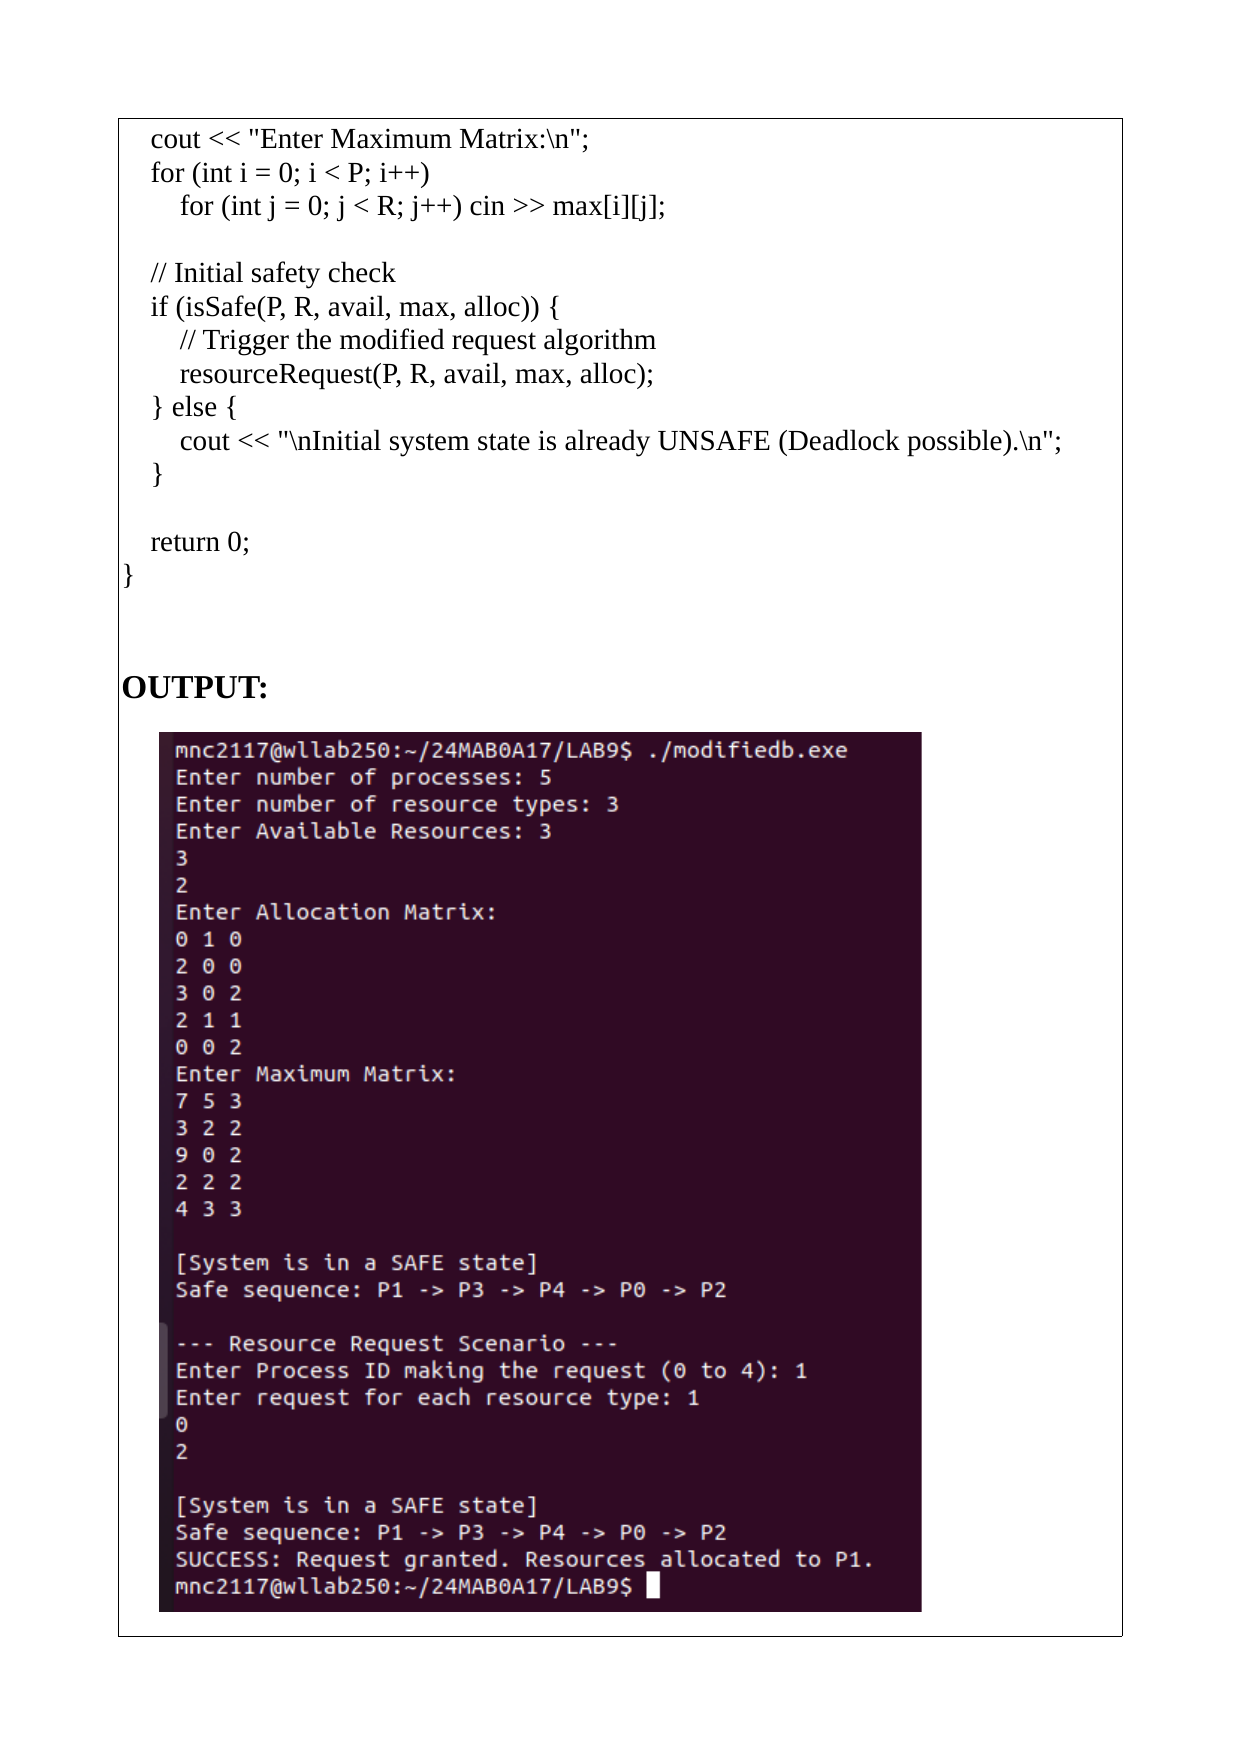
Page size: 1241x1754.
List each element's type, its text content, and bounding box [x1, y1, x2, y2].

text if (isSafe(P, R, avail, max, alloc)) { [121, 289, 1119, 322]
text // Trigger the modified request algorithm [121, 322, 1119, 356]
text cout << "Enter Maximum Matrix:\n"; [121, 121, 1119, 155]
text } else { [121, 389, 1119, 423]
text // Initial safety check [121, 255, 1119, 289]
text resourceRequest(P, R, avail, max, alloc); [121, 356, 1119, 389]
text return 0; [121, 524, 1119, 557]
text OUTPUT: [121, 667, 1119, 706]
text for (int i = 0; i < P; i++) [121, 155, 1119, 188]
text } [121, 457, 1119, 490]
text } [121, 557, 1119, 591]
text for (int j = 0; j < R; j++) cin >> max[i][j]; [121, 188, 1119, 222]
picture [159, 732, 922, 1612]
text cout << "\nInitial system state is already UNSAFE (Deadlock possible).\n"; [121, 423, 1119, 457]
